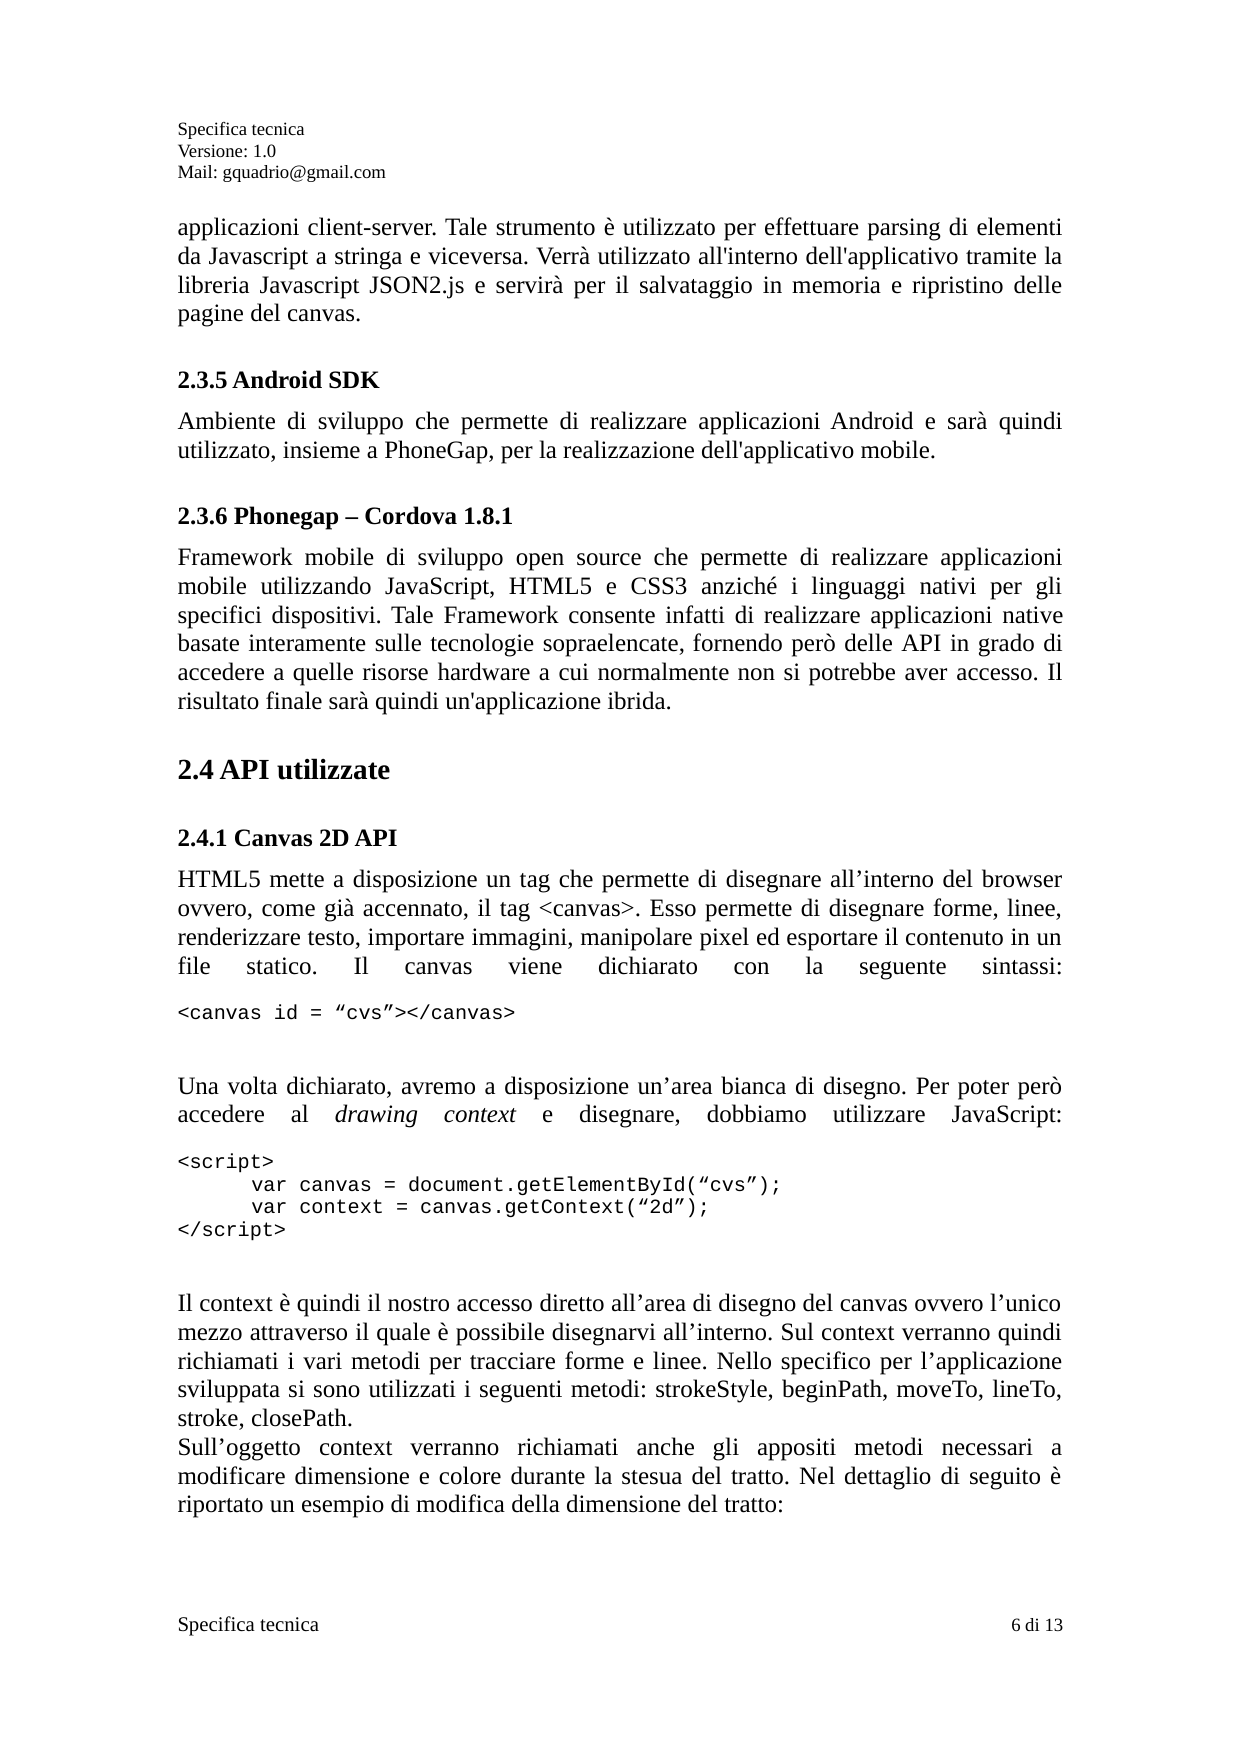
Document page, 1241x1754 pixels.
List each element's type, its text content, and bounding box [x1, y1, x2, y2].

text Il context è quindi il nostro accesso diretto all’area di disegno del canvas ovvero l’unico mezzo attraverso il quale è possibile disegnarvi all’interno. Sul context verranno quindi richiamati i vari metodi per tracciare forme e linee. Nello specifico per l’applicazione sviluppata si sono utilizzati i seguenti metodi: strokeStyle, beginPath, moveTo, lineTo, stroke, closePath. [177, 1243, 1063, 1432]
text var context = canvas.getContext(“2d”); [177, 1197, 1063, 1220]
text HTML5 mette a disposizione un tag che permette di disegnare all’interno del browser ovvero, come già accennato, il tag <canvas>. Esso permette di disegnare forme, linee, renderizzare testo, importare immagini, manipolare pixel ed esportare il contenuto in un file statico. Il canvas viene dichiarato con la seguente sintassi: <canvas id = “cvs”></canvas> [177, 864, 1063, 1025]
subtitle 2.3.6 Phonegap – Cordova 1.8.1 [177, 501, 1063, 530]
subtitle 2.3.5 Android SDK [177, 365, 1063, 393]
text </script> [177, 1220, 1063, 1243]
text Una volta dichiarato, avremo a disposizione un’area bianca di disegno. Per poter però accedere al drawing context e disegnare, dobbiamo utilizzare JavaScript: <script> var canvas = document.getElementById(“cvs”); [177, 1025, 1063, 1197]
subtitle 2.4.1 Canvas 2D API [177, 823, 1063, 852]
text Sull’oggetto context verranno richiamati anche gli appositi metodi necessari a modificare dimensione e colore durante la stesua del tratto. Nel dettaglio di seguito è riportato un esempio di modifica della dimensione del tratto: [177, 1432, 1063, 1518]
subtitle 2.4 API utilizzate [177, 752, 1063, 786]
text Ambiente di sviluppo che permette di realizzare applicazioni Android e sarà quindi utilizzato, insieme a PhoneGap, per la realizzazione dell'applicativo mobile. [177, 406, 1063, 463]
text applicazioni client-server. Tale strumento è utilizzato per effettuare parsing di elementi da Javascript a stringa e viceversa. Verrà utilizzato all'interno dell'applicativo tramite la libreria Javascript JSON2.js e servirà per il salvataggio in memoria e ripristino delle pagine del canvas. [177, 212, 1063, 327]
text Framework mobile di sviluppo open source che permette di realizzare applicazioni mobile utilizzando JavaScript, HTML5 e CSS3 anziché i linguaggi nativi per gli specifici dispositivi. Tale Framework consente infatti di realizzare applicazioni native basate interamente sulle tecnologie sopraelencate, fornendo però delle API in grado di accedere a quelle risorse hardware a cui normalmente non si potrebbe aver accesso. Il risultato finale sarà quindi un'applicazione ibrida. [177, 542, 1063, 715]
